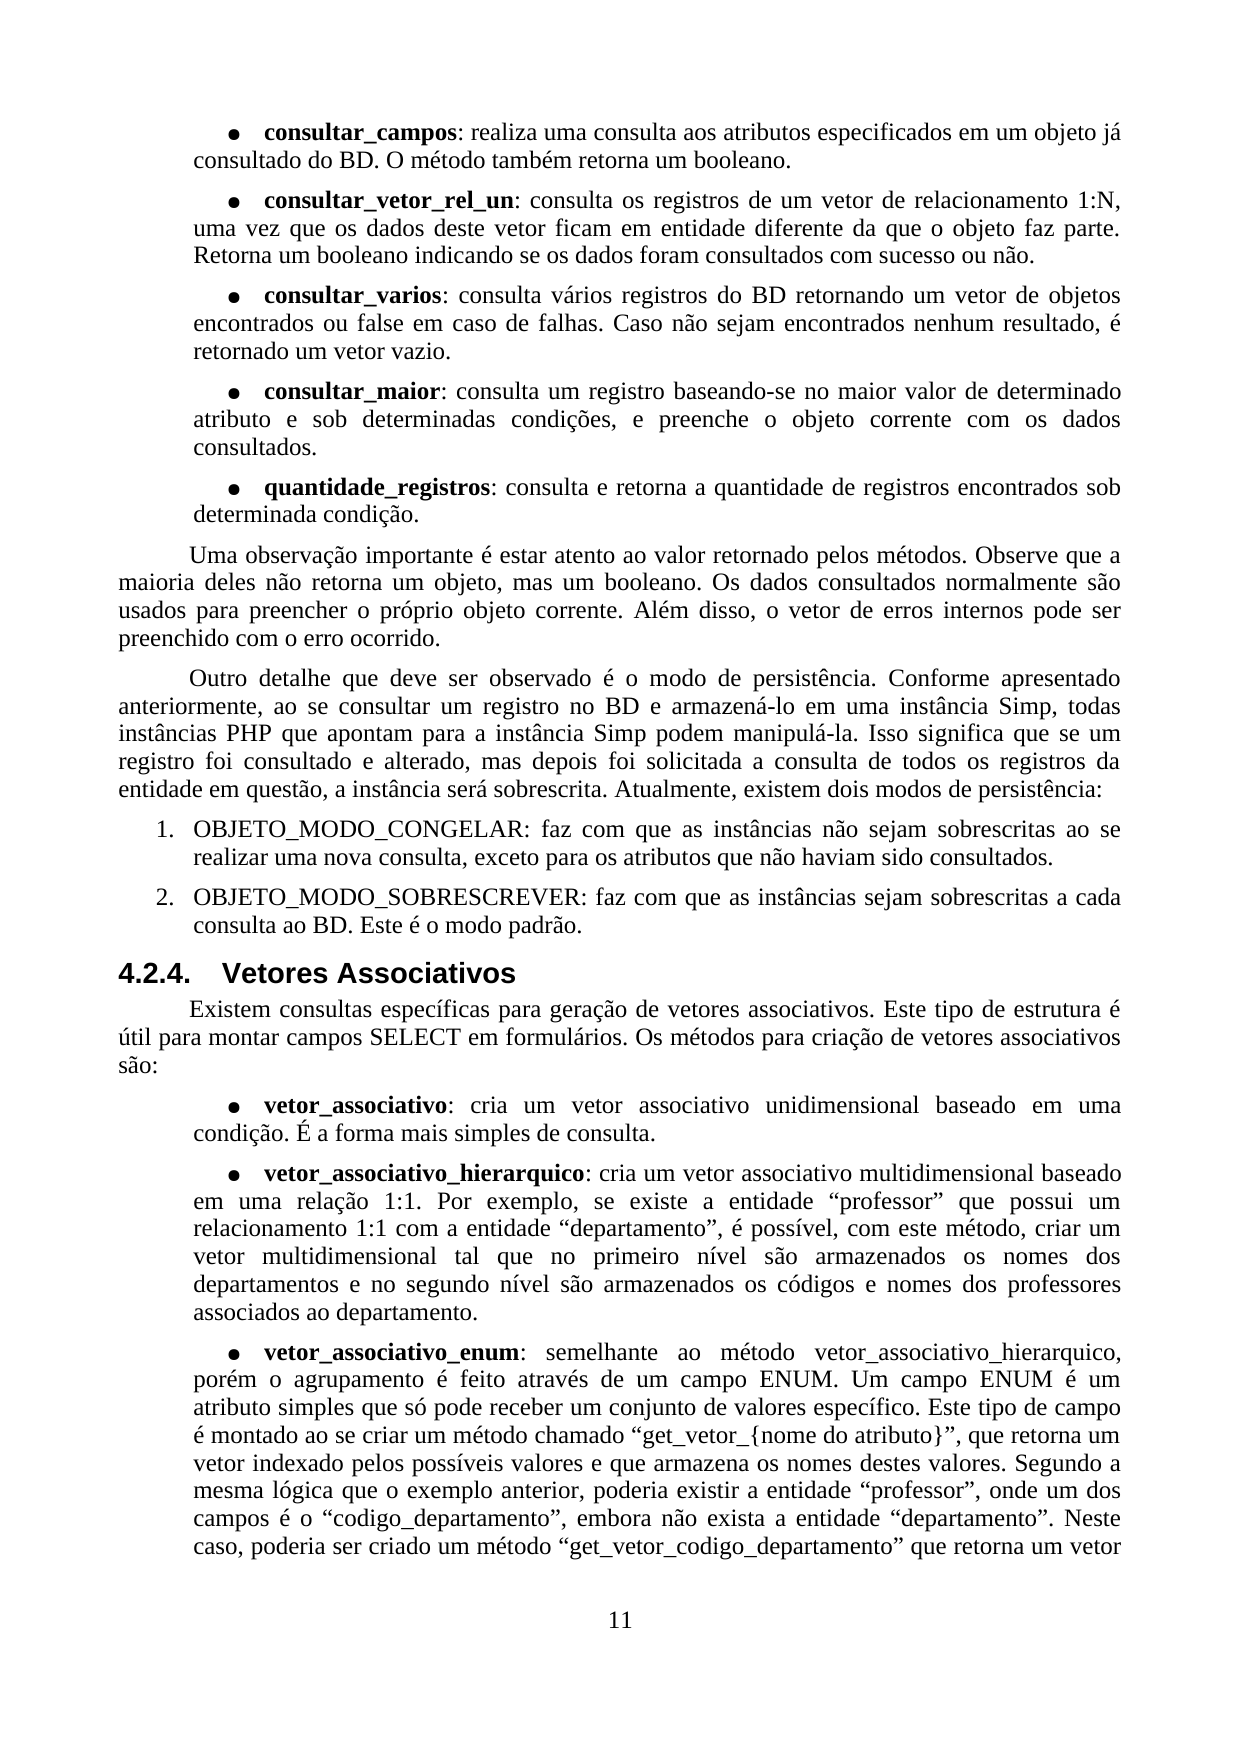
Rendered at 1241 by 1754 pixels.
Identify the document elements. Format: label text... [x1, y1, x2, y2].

list OBJETO_MODO_CONGELAR: faz com que as instâncias não sejam sobrescritas ao se realizar uma nova consulta, exceto para os atributos que não haviam sido consultados. [156, 815, 1122, 871]
text Uma observação importante é estar atento ao valor retornado pelos métodos. Observe que a maioria deles não retorna um objeto, mas um booleano. Os dados consultados normalmente são usados para preencher o próprio objeto corrente. Além disso, o vetor de erros internos pode ser preenchido com o erro ocorrido. [118, 541, 1122, 652]
text Existem consultas específicas para geração de vetores associativos. Este tipo de estrutura é útil para montar campos SELECT em formulários. Os métodos para criação de vetores associativos são: [118, 996, 1122, 1079]
list vetor_associativo_enum: semelhante ao método vetor_associativo_hierarquico, porém o agrupamento é feito através de um campo ENUM. Um campo ENUM é um atributo simples que só pode receber um conjunto de valores específico. Este tipo de campo é montado ao se criar um método chamado “get_vetor_{nome do atributo}”, que retorna um vetor indexado pelos possíveis valores e que armazena os nomes destes valores. Segundo a mesma lógica que o exemplo anterior, poderia existir a entidade “professor”, onde um dos campos é o “codigo_departamento”, embora não exista a entidade “departamento”. Neste caso, poderia ser criado um método “get_vetor_codigo_departamento” que retorna um vetor [156, 1338, 1122, 1559]
list vetor_associativo: cria um vetor associativo unidimensional baseado em uma condição. É a forma mais simples de consulta. [156, 1091, 1122, 1147]
list quantidade_registros: consulta e retorna a quantidade de registros encontrados sob determinada condição. [156, 473, 1122, 528]
list consultar_varios: consulta vários registros do BD retornando um vetor de objetos encontrados ou false em caso de falhas. Caso não sejam encontrados nenhum resultado, é retornado um vetor vazio. [156, 282, 1122, 365]
list consultar_vetor_rel_un: consulta os registros de um vetor de relacionamento 1:N, uma vez que os dados deste vetor ficam em entidade diferente da que o objeto faz parte. Retorna um booleano indicando se os dados foram consultados com sucesso ou não. [156, 186, 1122, 269]
subtitle Vetores Associativos [118, 957, 1122, 989]
list consultar_maior: consulta um registro baseando-se no maior valor de determinado atributo e sob determinadas condições, e preenche o objeto corrente com os dados consultados. [156, 377, 1122, 460]
text Outro detalhe que deve ser observado é o modo de persistência. Conforme apresentado anteriormente, ao se consultar um registro no BD e armazená-lo em uma instância Simp, todas instâncias PHP que apontam para a instância Simp podem manipulá-la. Isso significa que se um registro foi consultado e alterado, mas depois foi solicitada a consulta de todos os registros da entidade em questão, a instância será sobrescrita. Atualmente, existem dois modos de persistência: [118, 664, 1122, 803]
list consultar_campos: realiza uma consulta aos atributos especificados em um objeto já consultado do BD. O método também retorna um booleano. [156, 118, 1122, 173]
list vetor_associativo_hierarquico: cria um vetor associativo multidimensional baseado em uma relação 1:1. Por exemplo, se existe a entidade “professor” que possui um relacionamento 1:1 com a entidade “departamento”, é possível, com este método, criar um vetor multidimensional tal que no primeiro nível são armazenados os nomes dos departamentos e no segundo nível são armazenados os códigos e nomes dos professores associados ao departamento. [156, 1159, 1122, 1325]
list OBJETO_MODO_SOBRESCREVER: faz com que as instâncias sejam sobrescritas a cada consulta ao BD. Este é o modo padrão. [156, 883, 1122, 938]
